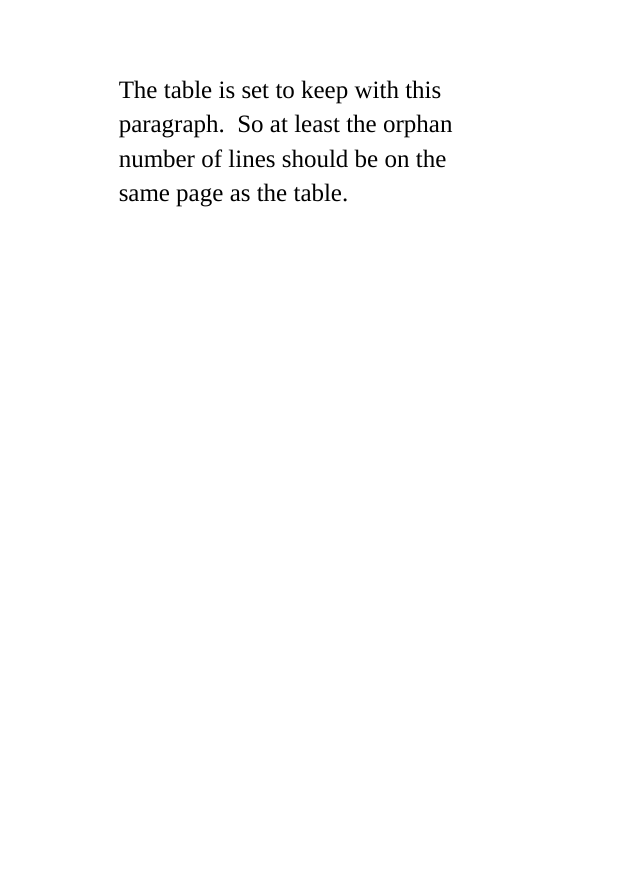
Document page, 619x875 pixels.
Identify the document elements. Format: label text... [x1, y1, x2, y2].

text The table is set to keep with this paragraph. So at least the orphan number of lines should be on the same page as the table. [118, 75, 500, 207]
